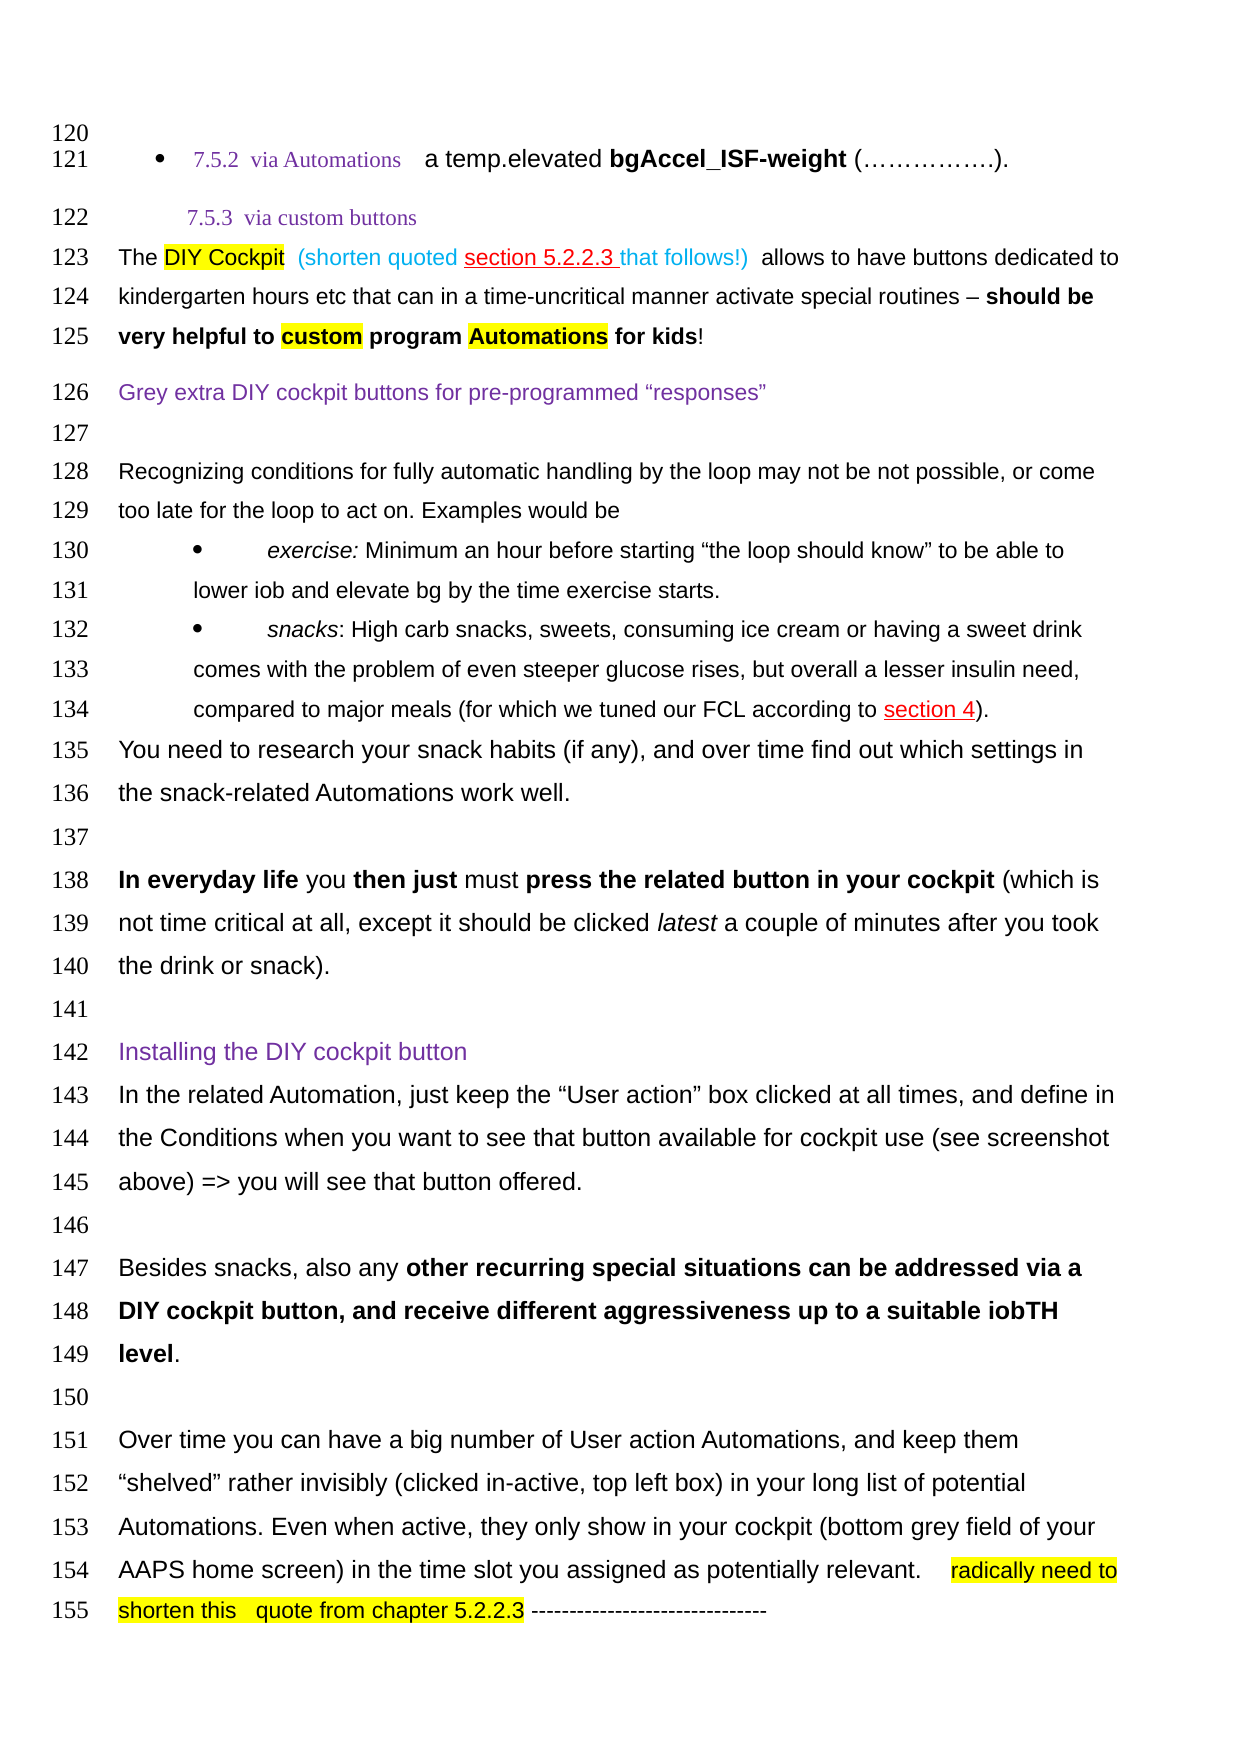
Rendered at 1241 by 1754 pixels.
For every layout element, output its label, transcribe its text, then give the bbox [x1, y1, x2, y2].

text In everyday life you then just must press the related button in your cockpit (which is not time critical at all, except it should be clicked latest a couple of minutes after you took the drink or snack). [118, 865, 1122, 980]
list snacks: High carb snacks, sweets, consuming ice cream or having a sweet drink comes with the problem of even steeper glucose rises, but overall a lesser insulin need, compared to major meals (for which we tuned our FCL according to section 4). [193, 616, 1122, 722]
text Besides snacks, also any other recurring special situations can be addressed via a DIY cockpit button, and receive different aggressiveness up to a suitable iobTH level. [118, 1253, 1122, 1368]
text In the related Automation, just keep the “User action” box clicked at all times, and define in the Conditions when you want to see that button available for cockpit use (see screenshot above) => you will see that button offered. [118, 1080, 1122, 1195]
list 7.5.3 via custom buttons The DIY Cockpit (shorten quoted section 5.2.2.3 that follows!) allows to have buttons dedicated to kindergarten hours etc that can in a time-uncritical manner activate special routines – should be very helpful to custom program Automations for kids! [118, 204, 1122, 349]
text Over time you can have a big number of User action Automations, and keep them “shelved” rather invisibly (clicked in-active, top left box) in your long list of potential Automations. Even when active, they only show in your cockpit (bottom grey field of your AAPS home screen) in the time slot you assigned as potentially relevant. radically need to shorten this quote from chapter 5.2.2.3 ------------------------------- [118, 1425, 1122, 1623]
list 7.5.2 via Automations a temp.elevated bgAccel_ISF-weight (…………….). [156, 144, 1122, 173]
text Installing the DIY cockpit button [118, 1037, 1122, 1066]
text You need to research your snack habits (if any), and over time find out which settings in the snack-related Automations work well. [118, 735, 1122, 807]
text Recognizing conditions for fully automatic handling by the loop may not be not possible, or come too late for the loop to act on. Examples would be [118, 458, 1122, 524]
list exercise: Minimum an hour before starting “the loop should know” to be able to lower iob and elevate bg by the time exercise starts. [193, 537, 1122, 603]
text Grey extra DIY cockpit buttons for pre-programmed “responses” [118, 379, 1122, 405]
